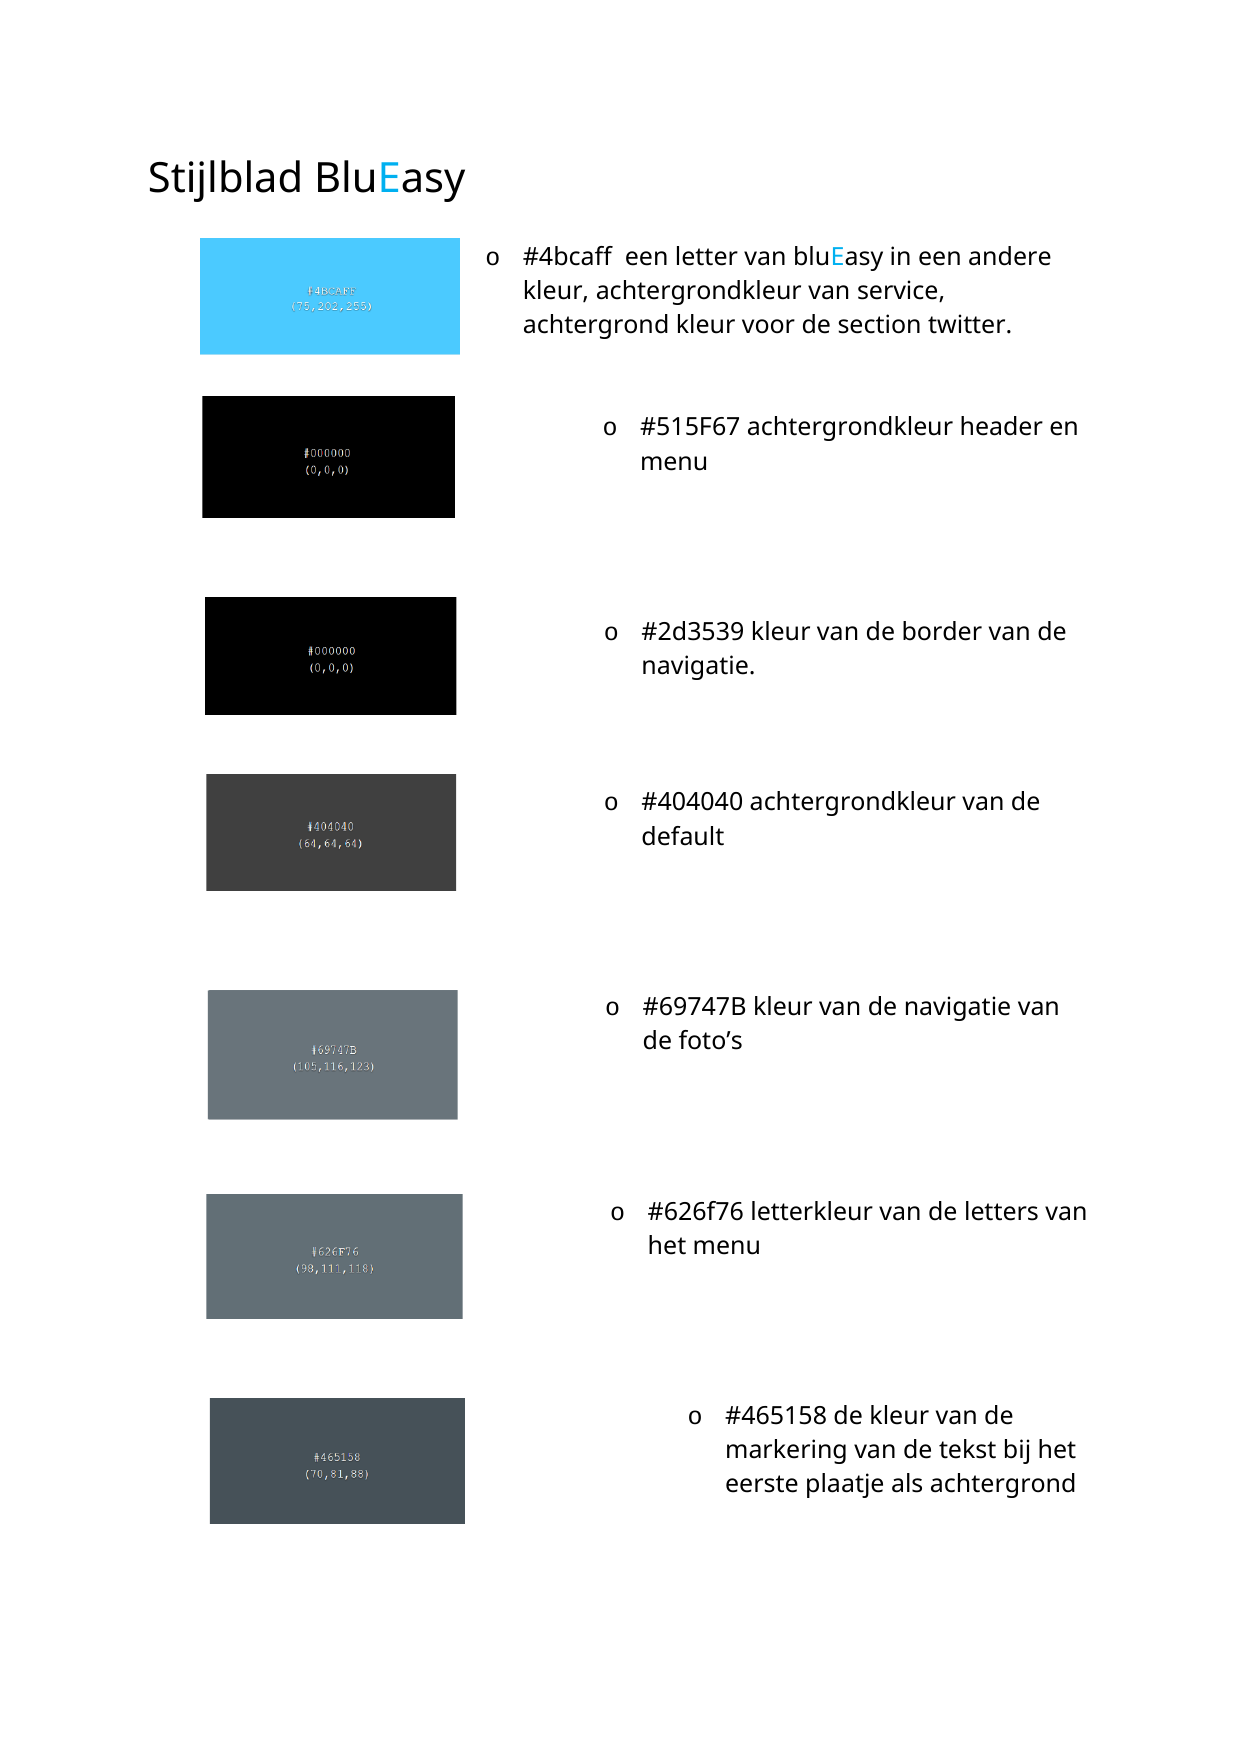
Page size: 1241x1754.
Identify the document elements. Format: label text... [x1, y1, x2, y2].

list #4bcaff een letter van bluEasy in een andere kleur, achtergrondkleur van service, achtergrond kleur voor de section twitter. [485, 238, 1093, 341]
list #515F67 achtergrondkleur header en menu [455, 409, 1093, 477]
text Stijlblad BluEasy [148, 148, 1093, 204]
list #2d3539 kleur van de border van de navigatie. [457, 613, 1093, 682]
list #69747B kleur van de navigatie van de foto’s [295, 989, 1093, 1057]
list #465158 de kleur van de markering van de tekst bij het eerste plaatje als achtergrond [465, 1398, 1093, 1500]
list #626f76 letterkleur van de letters van het menu [295, 1193, 1093, 1262]
list #404040 achtergrondkleur van de default [457, 784, 1093, 852]
